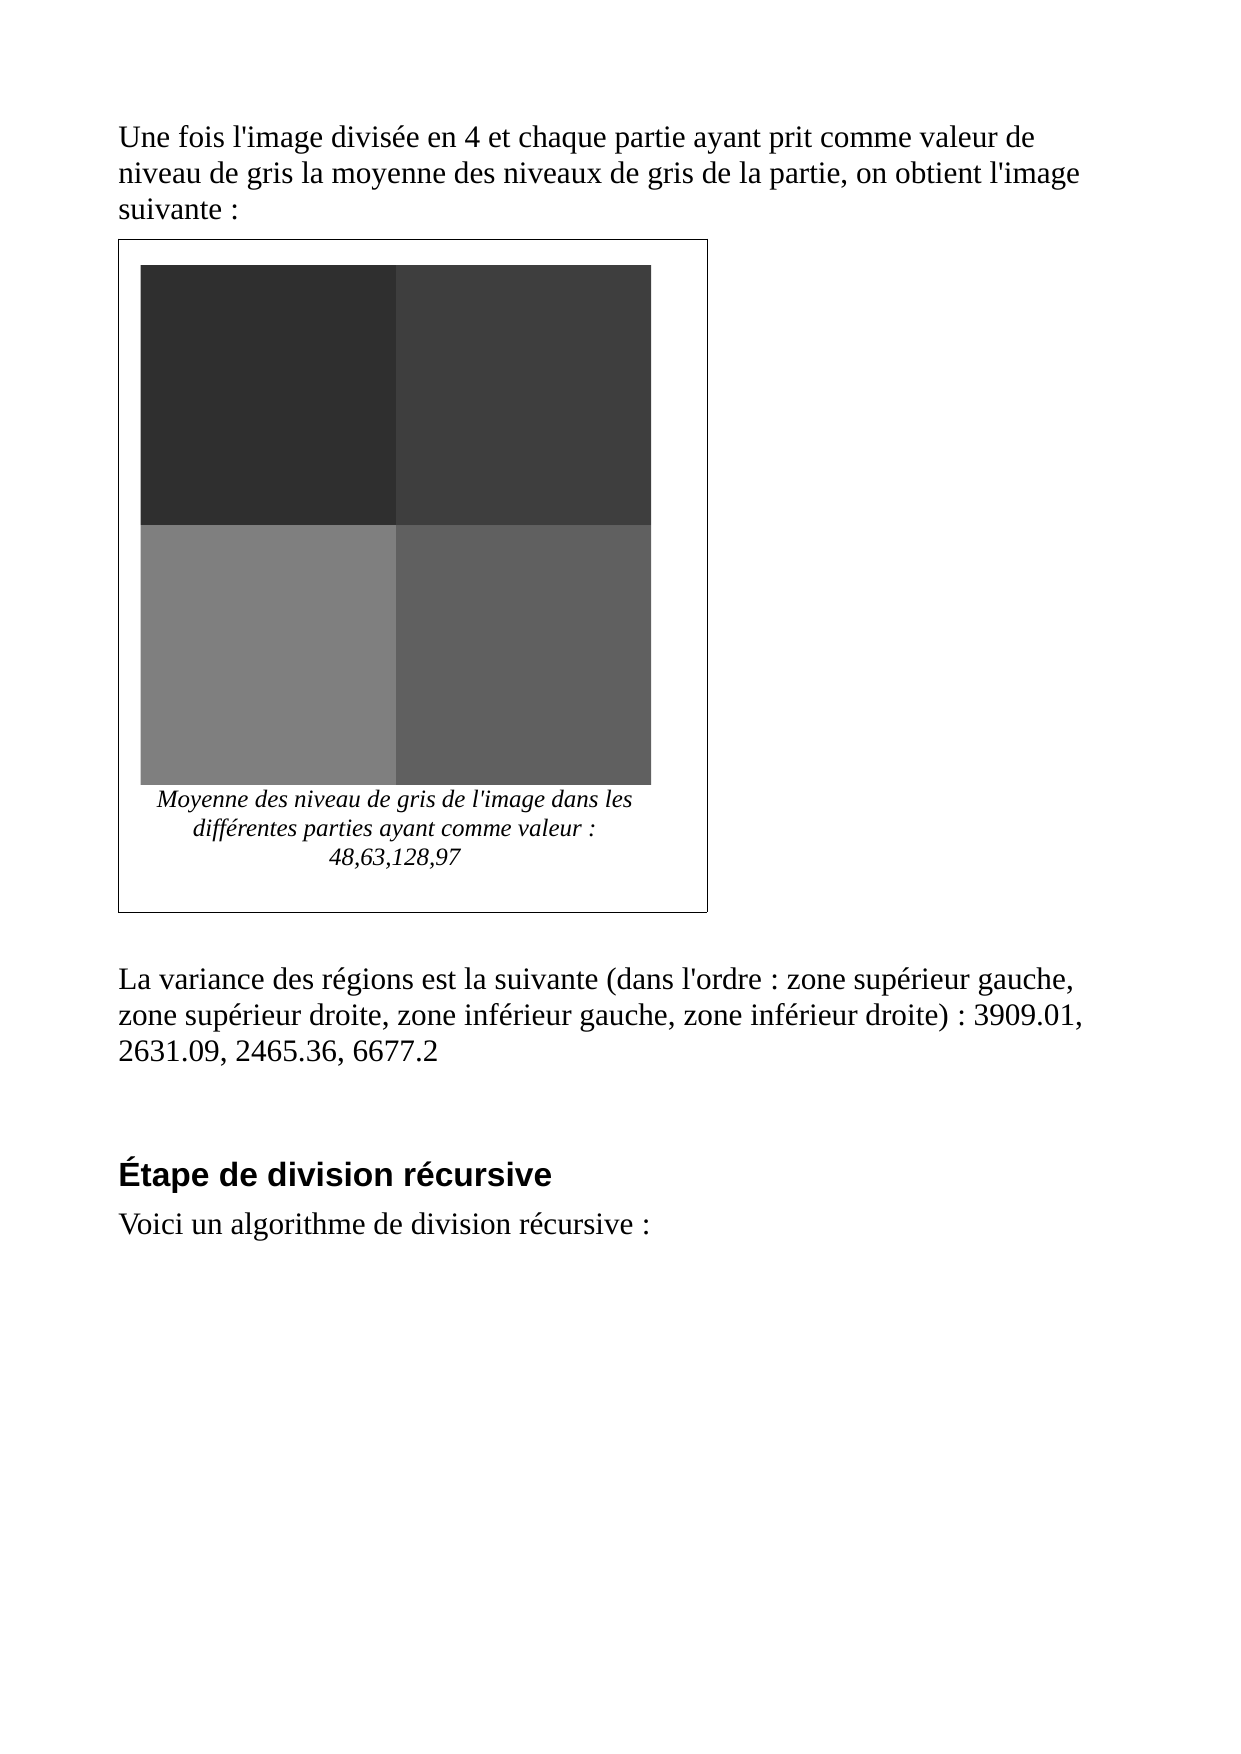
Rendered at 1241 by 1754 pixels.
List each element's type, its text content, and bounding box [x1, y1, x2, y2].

table_header [119, 240, 707, 912]
subtitle Étape de division récursive [118, 1154, 1122, 1193]
picture [140, 265, 652, 785]
text Une fois l'image divisée en 4 et chaque partie ayant prit comme valeur de niveau de gris la moyenne des niveaux de gris de la partie, on obtient l'image suivante : [118, 118, 1122, 226]
text Voici un algorithme de division récursive : [118, 1206, 1122, 1241]
text La variance des régions est la suivante (dans l'ordre : zone supérieur gauche, zone supérieur droite, zone inférieur gauche, zone inférieur droite) : 3909.01, 2631.09, 2465.36, 6677.2 [118, 961, 1122, 1068]
